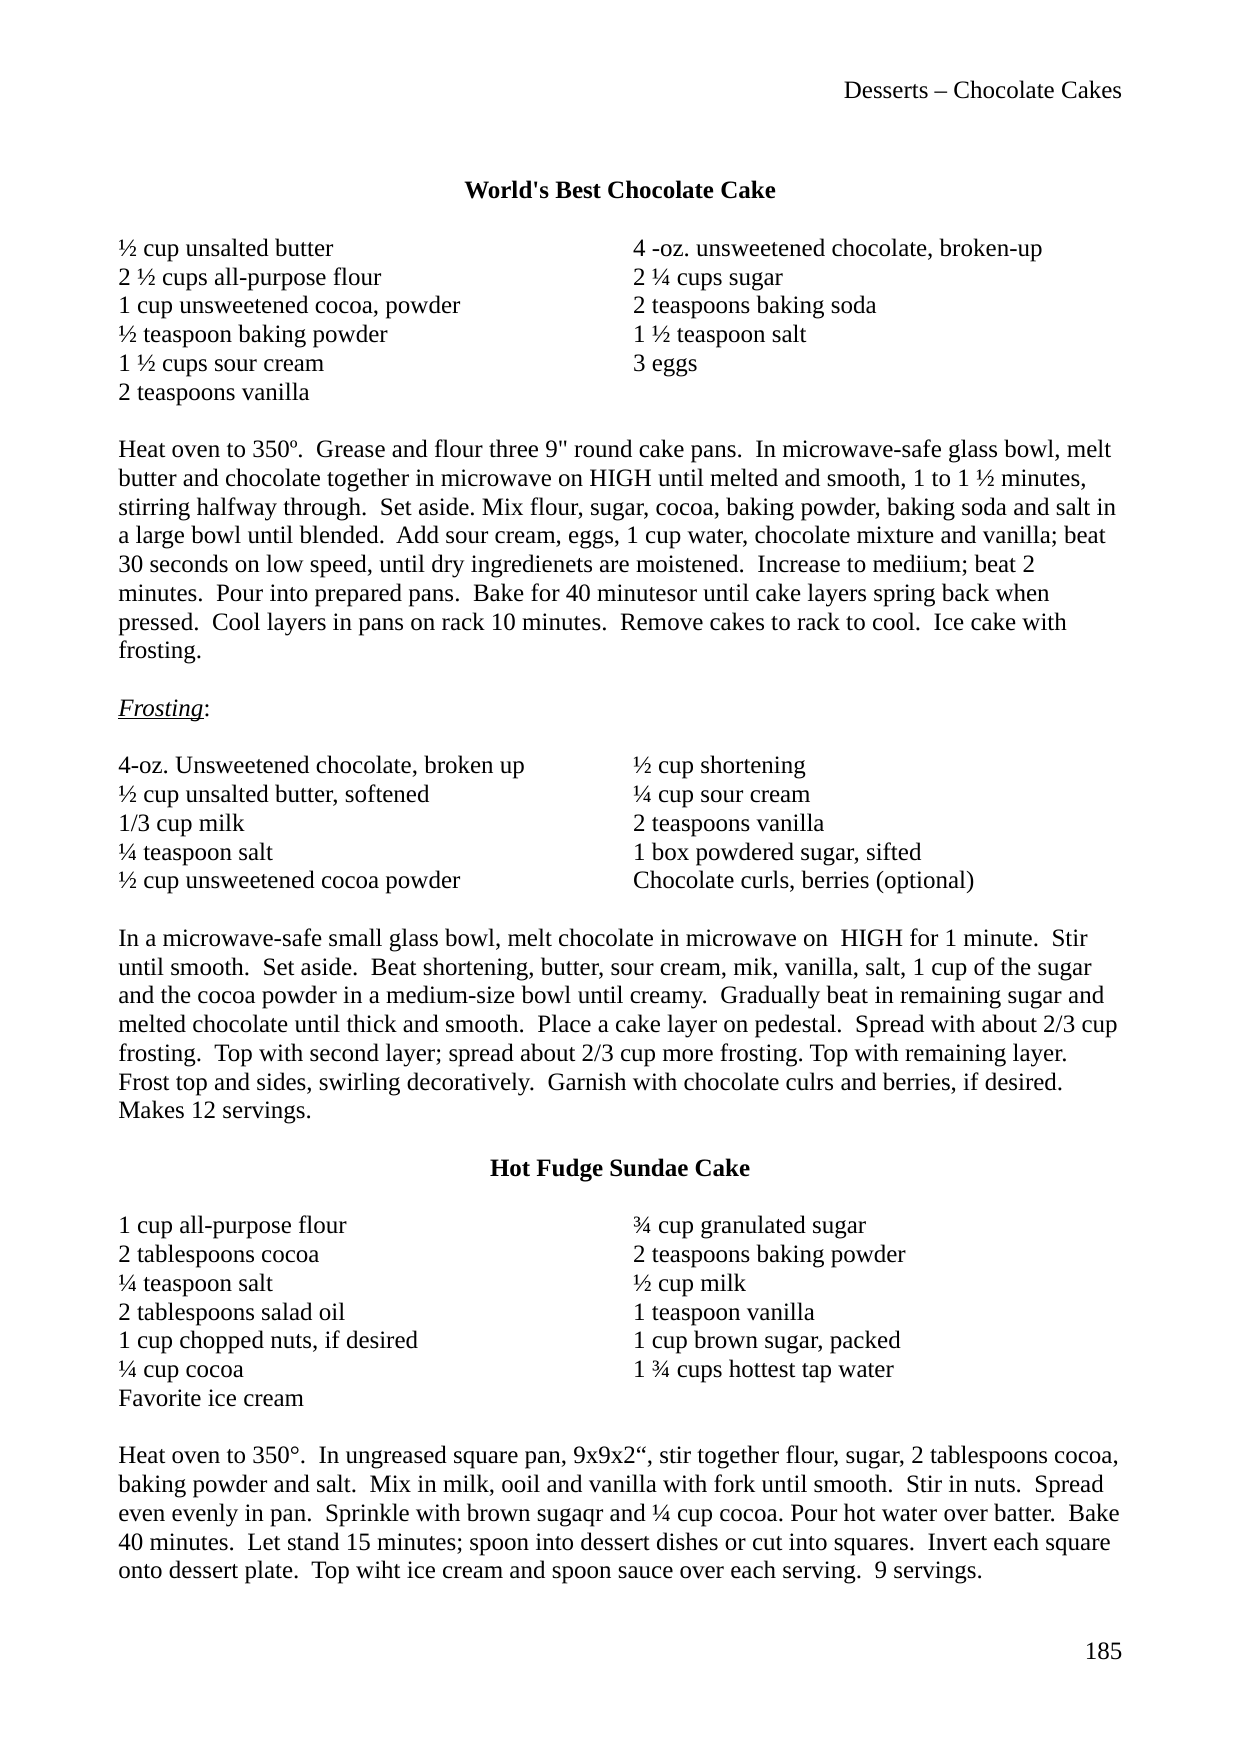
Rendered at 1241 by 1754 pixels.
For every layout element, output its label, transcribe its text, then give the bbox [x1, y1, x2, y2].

text Hot Fudge Sundae Cake [118, 1153, 1122, 1182]
text ¼ teaspoon salt 1 box powdered sugar, sifted [118, 837, 1122, 866]
text 1/3 cup milk 2 teaspoons vanilla [118, 808, 1122, 837]
text ½ cup unsalted butter, softened ¼ cup sour cream [118, 779, 1122, 808]
text 1 ½ cups sour cream 3 eggs [118, 348, 1122, 377]
text 1 cup all-purpose flour ¾ cup granulated sugar [118, 1211, 1122, 1239]
text ½ cup unsweetened cocoa powder Chocolate curls, berries (optional) [118, 866, 1122, 894]
text Favorite ice cream [118, 1383, 1122, 1412]
text Frosting: [118, 693, 1122, 722]
text ¼ teaspoon salt ½ cup milk [118, 1268, 1122, 1297]
text 1 cup chopped nuts, if desired 1 cup brown sugar, packed [118, 1326, 1122, 1354]
text ½ cup unsalted butter 4 -oz. unsweetened chocolate, broken-up [118, 233, 1122, 262]
text ¼ cup cocoa 1 ¾ cups hottest tap water [118, 1354, 1122, 1383]
text 4-oz. Unsweetened chocolate, broken up ½ cup shortening [118, 751, 1122, 779]
text 2 ½ cups all-purpose flour 2 ¼ cups sugar [118, 262, 1122, 291]
text 2 tablespoons cocoa 2 teaspoons baking powder [118, 1239, 1122, 1268]
text 2 tablespoons salad oil 1 teaspoon vanilla [118, 1297, 1122, 1326]
text Heat oven to 350º. Grease and flour three 9" round cake pans. In microwave-safe glass bowl, melt butter and chocolate together in microwave on HIGH until melted and smooth, 1 to 1 ½ minutes, stirring halfway through. Set aside. Mix flour, sugar, cocoa, baking powder, baking soda and salt in a large bowl until blended. Add sour cream, eggs, 1 cup water, chocolate mixture and vanilla; beat 30 seconds on low speed, until dry ingredienets are moistened. Increase to mediium; beat 2 minutes. Pour into prepared pans. Bake for 40 minutesor until cake layers spring back when pressed. Cool layers in pans on rack 10 minutes. Remove cakes to rack to cool. Ice cake with frosting. [118, 434, 1122, 664]
text Heat oven to 350°. In ungreased square pan, 9x9x2“, stir together flour, sugar, 2 tablespoons cocoa, baking powder and salt. Mix in milk, ooil and vanilla with fork until smooth. Stir in nuts. Spread even evenly in pan. Sprinkle with brown sugaqr and ¼ cup cocoa. Pour hot water over batter. Bake 40 minutes. Let stand 15 minutes; spoon into dessert dishes or cut into squares. Invert each square onto dessert plate. Top wiht ice cream and spoon sauce over each serving. 9 servings. [118, 1441, 1122, 1584]
text ½ teaspoon baking powder 1 ½ teaspoon salt [118, 319, 1122, 348]
text World's Best Chocolate Cake [118, 176, 1122, 204]
text 2 teaspoons vanilla [118, 377, 1122, 406]
text In a microwave-safe small glass bowl, melt chocolate in microwave on HIGH for 1 minute. Stir until smooth. Set aside. Beat shortening, butter, sour cream, mik, vanilla, salt, 1 cup of the sugar and the cocoa powder in a medium-size bowl until creamy. Gradually beat in remaining sugar and melted chocolate until thick and smooth. Place a cake layer on pedestal. Spread with about 2/3 cup frosting. Top with second layer; spread about 2/3 cup more frosting. Top with remaining layer. Frost top and sides, swirling decoratively. Garnish with chocolate culrs and berries, if desired. Makes 12 servings. [118, 923, 1122, 1124]
text 1 cup unsweetened cocoa, powder 2 teaspoons baking soda [118, 291, 1122, 319]
